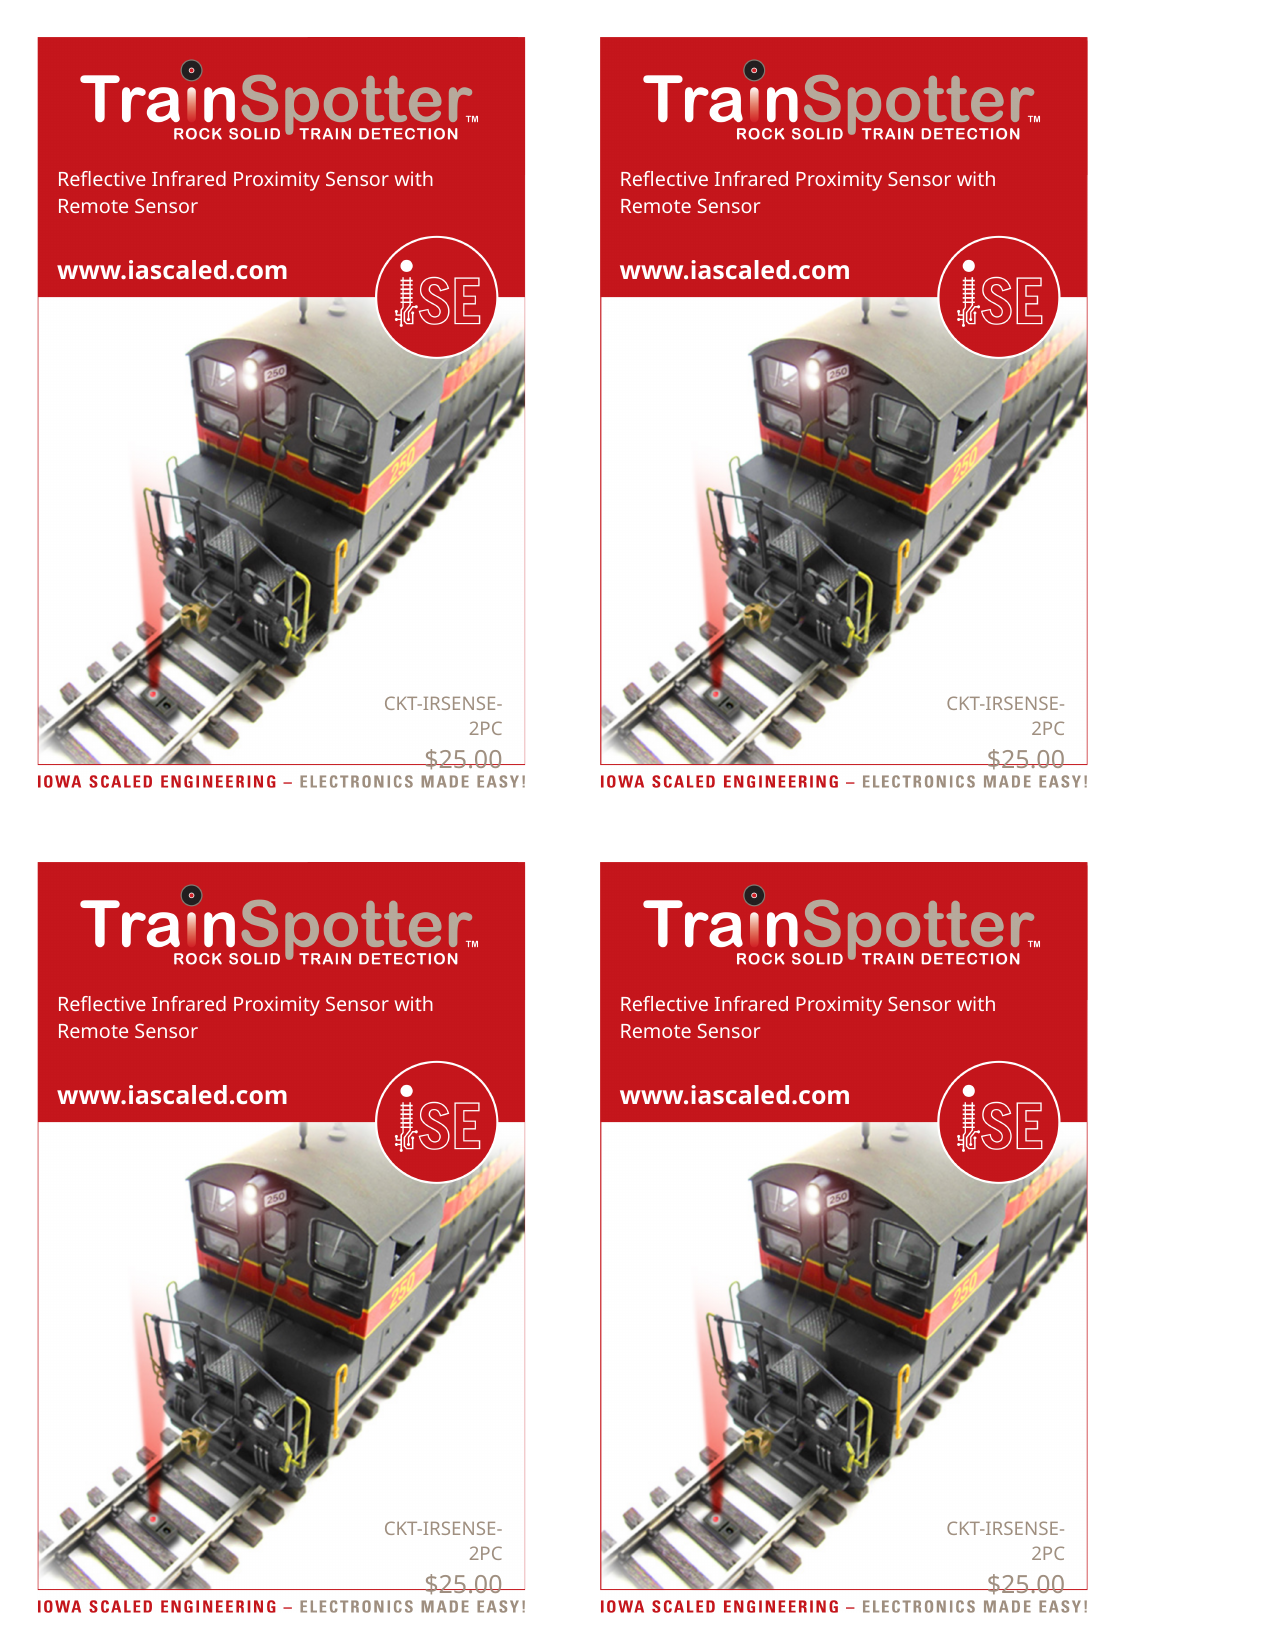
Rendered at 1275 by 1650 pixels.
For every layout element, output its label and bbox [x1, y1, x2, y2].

picture [37, 862, 525, 1613]
picture [600, 37, 1088, 788]
picture [37, 37, 525, 788]
picture [600, 862, 1088, 1613]
